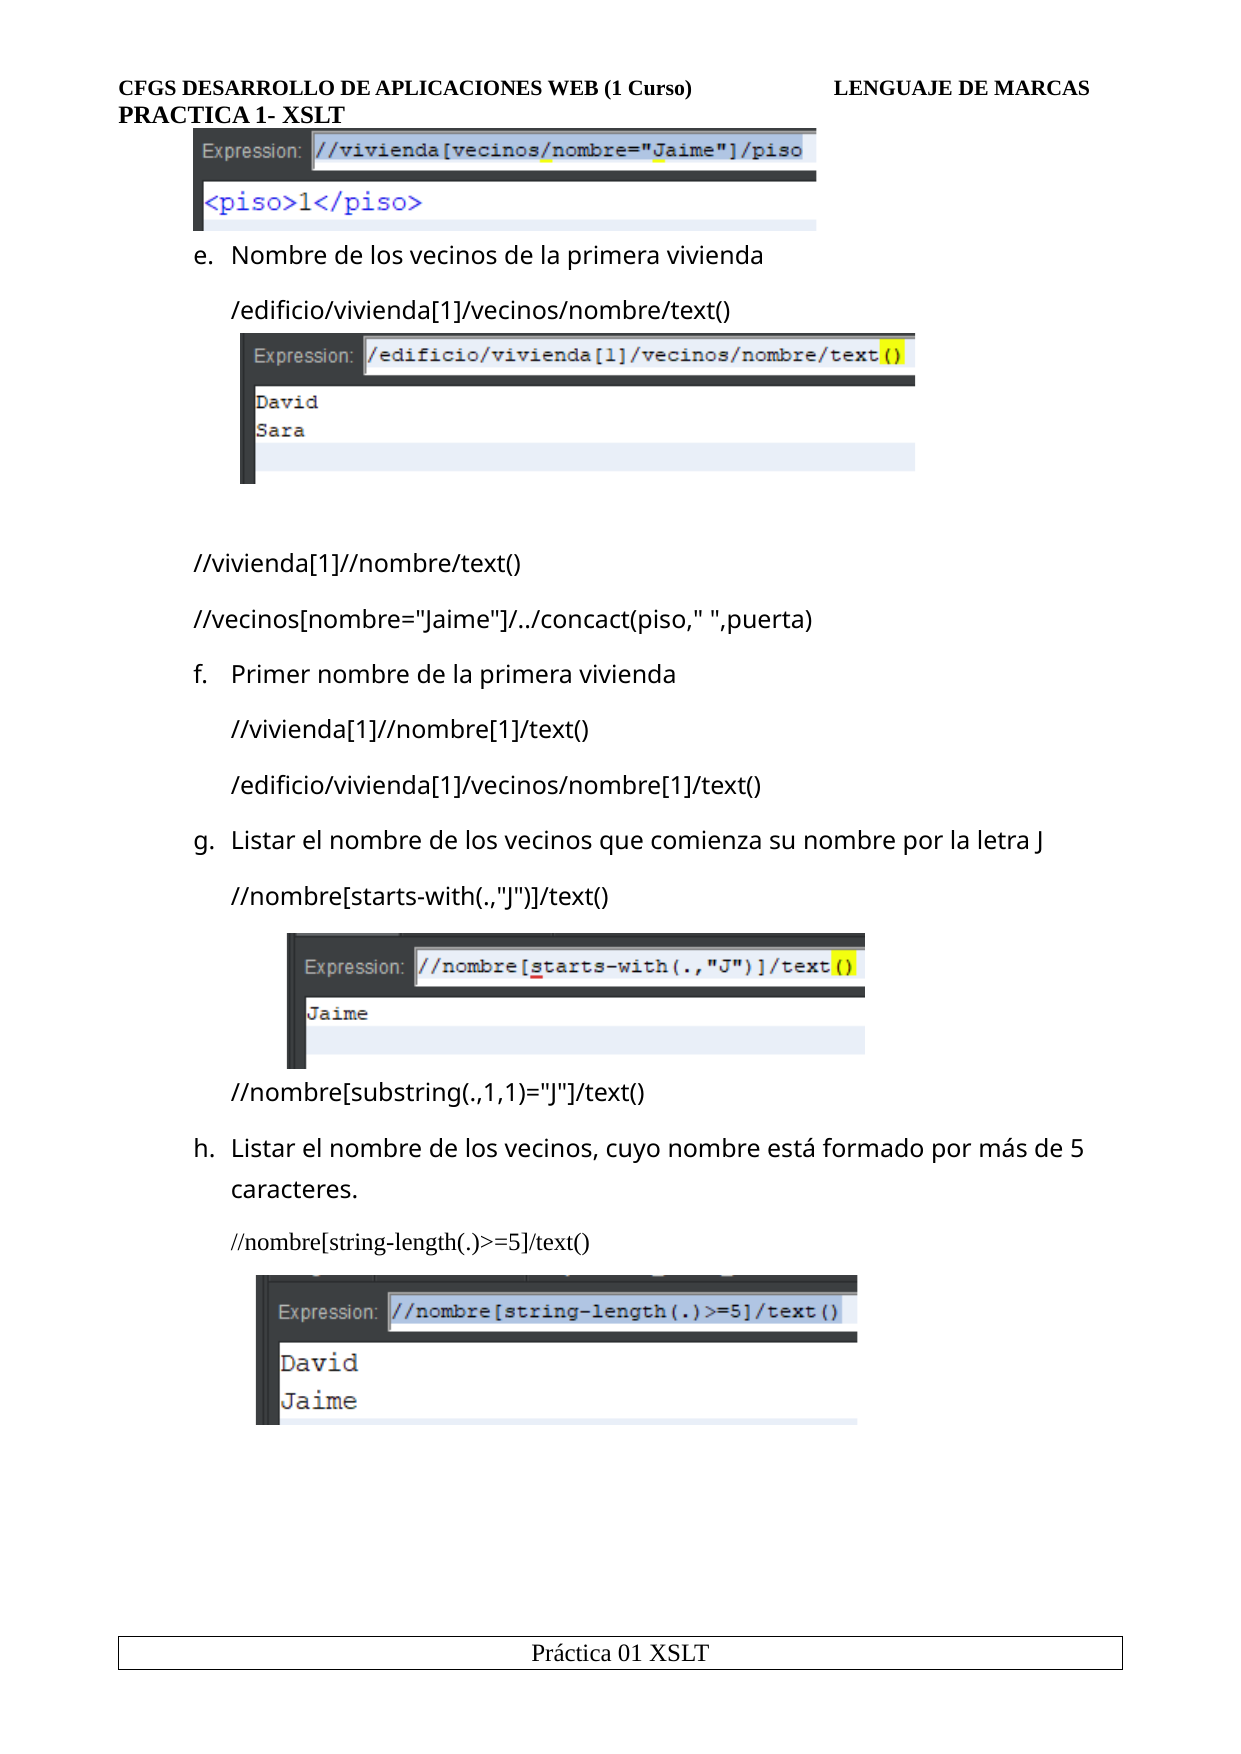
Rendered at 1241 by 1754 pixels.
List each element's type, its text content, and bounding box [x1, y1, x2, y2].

picture [193, 128, 817, 231]
list //nombre[starts-with(.,"J")]/text() [193, 878, 1122, 912]
picture [240, 333, 915, 484]
list Listar el nombre de los vecinos, cuyo nombre está formado por más de 5 caracteres. [193, 1130, 1122, 1205]
list //nombre[substring(.,1,1)="J"]/text() [193, 934, 1122, 1109]
list Listar el nombre de los vecinos que comienza su nombre por la letra J [193, 823, 1122, 857]
picture [286, 933, 865, 1069]
list //vivienda[1]//nombre[1]/text() [193, 712, 1122, 746]
list Primer nombre de la primera vivienda [193, 657, 1122, 691]
text //nombre[string-length(.)>=5]/text() [118, 1227, 1122, 1255]
list /edificio/vivienda[1]/vecinos/nombre/text() [193, 293, 1122, 327]
list /edificio/vivienda[1]/vecinos/nombre[1]/text() [193, 768, 1122, 802]
picture [255, 1275, 858, 1425]
list Nombre de los vecinos de la primera vivienda [193, 129, 1122, 271]
text //vivienda[1]//nombre/text() [118, 546, 1122, 580]
text //vecinos[nombre="Jaime"]/../concact(piso," ",puerta) [118, 601, 1122, 635]
